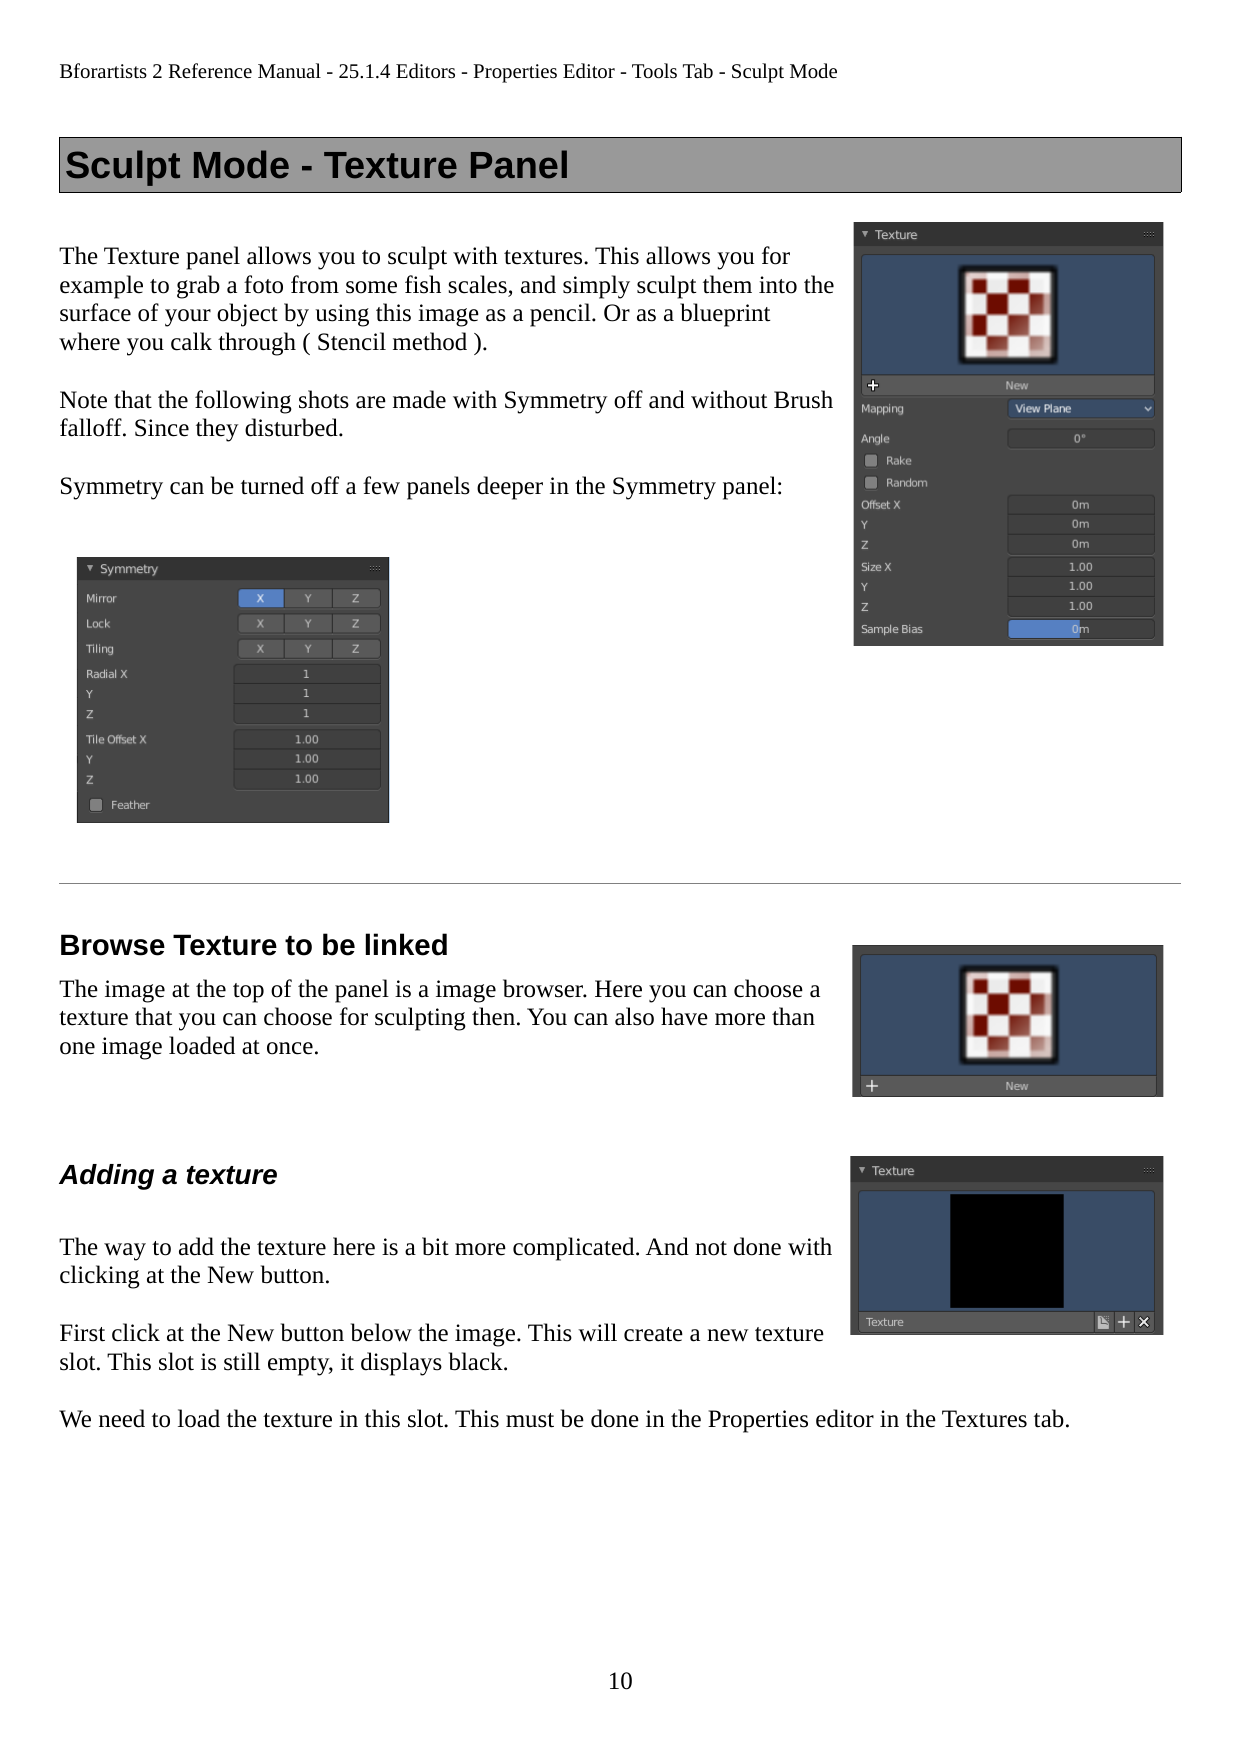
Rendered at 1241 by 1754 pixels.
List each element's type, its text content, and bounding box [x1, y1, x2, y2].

subtitle Adding a texture [59, 1159, 850, 1191]
picture [850, 1156, 1164, 1335]
text The image at the top of the panel is a image browser. Here you can choose a texture that you can choose for sculpting then. You can also have more than one image loaded at once. [59, 974, 852, 1060]
picture [852, 945, 1164, 1097]
table_header Sculpt Mode - Texture Panel [60, 138, 1181, 192]
subtitle Browse Texture to be linked [59, 927, 1181, 961]
text The Texture panel allows you to sculpt with textures. This allows you for example to grab a foto from some fish scales, and simply sculpt them into the surface of your object by using this image as a pencil. Or as a blueprint where you calk through ( Stencil method ). [59, 241, 853, 356]
text We need to load the texture in this slot. This must be done in the Properties editor in the Textures tab. [59, 1404, 1181, 1433]
text Note that the following shots are made with Symmetry off and without Brush falloff. Since they disturbed. [59, 385, 853, 442]
picture [853, 222, 1164, 646]
subtitle [1164, 1159, 1181, 1191]
text The way to add the texture here is a bit more complicated. And not done with clicking at the New button. [59, 1232, 850, 1289]
text First click at the New button below the image. This will create a new texture slot. This slot is still empty, it displays black. [59, 1318, 1181, 1376]
picture [76, 557, 390, 823]
text Symmetry can be turned off a few panels deeper in the Symmetry panel: [59, 471, 853, 500]
